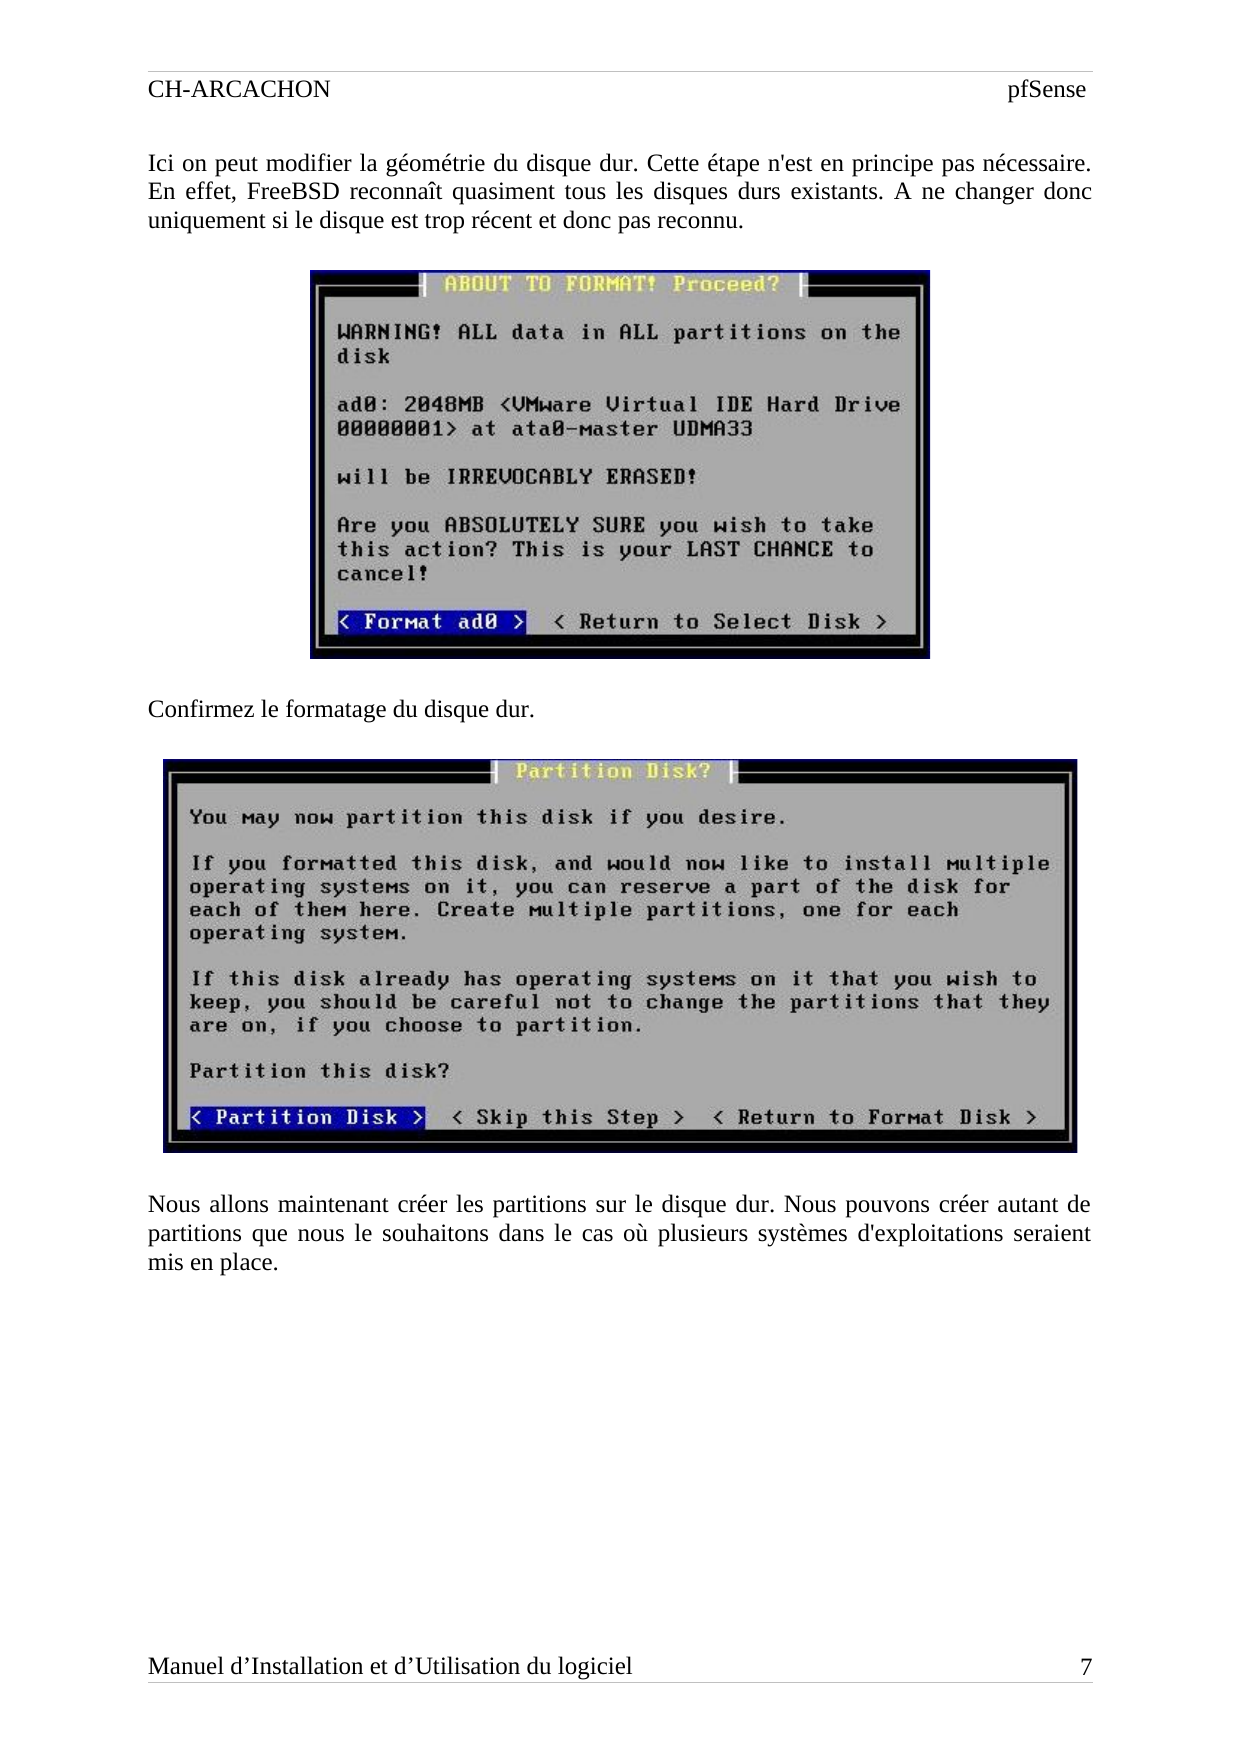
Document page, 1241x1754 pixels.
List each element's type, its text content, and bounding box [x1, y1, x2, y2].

picture [163, 759, 1078, 1153]
text Confirmez le formatage du disque dur. [148, 694, 1093, 723]
text Ici on peut modifier la géométrie du disque dur. Cette étape n'est en principe pas nécessaire. En effet, FreeBSD reconnaît quasiment tous les disques durs existants. A ne changer donc uniquement si le disque est trop récent et donc pas reconnu. [148, 148, 1093, 234]
picture [310, 270, 930, 659]
text Nous allons maintenant créer les partitions sur le disque dur. Nous pouvons créer autant de partitions que nous le souhaitons dans le cas où plusieurs systèmes d'exploitations seraient mis en place. [148, 1189, 1093, 1276]
